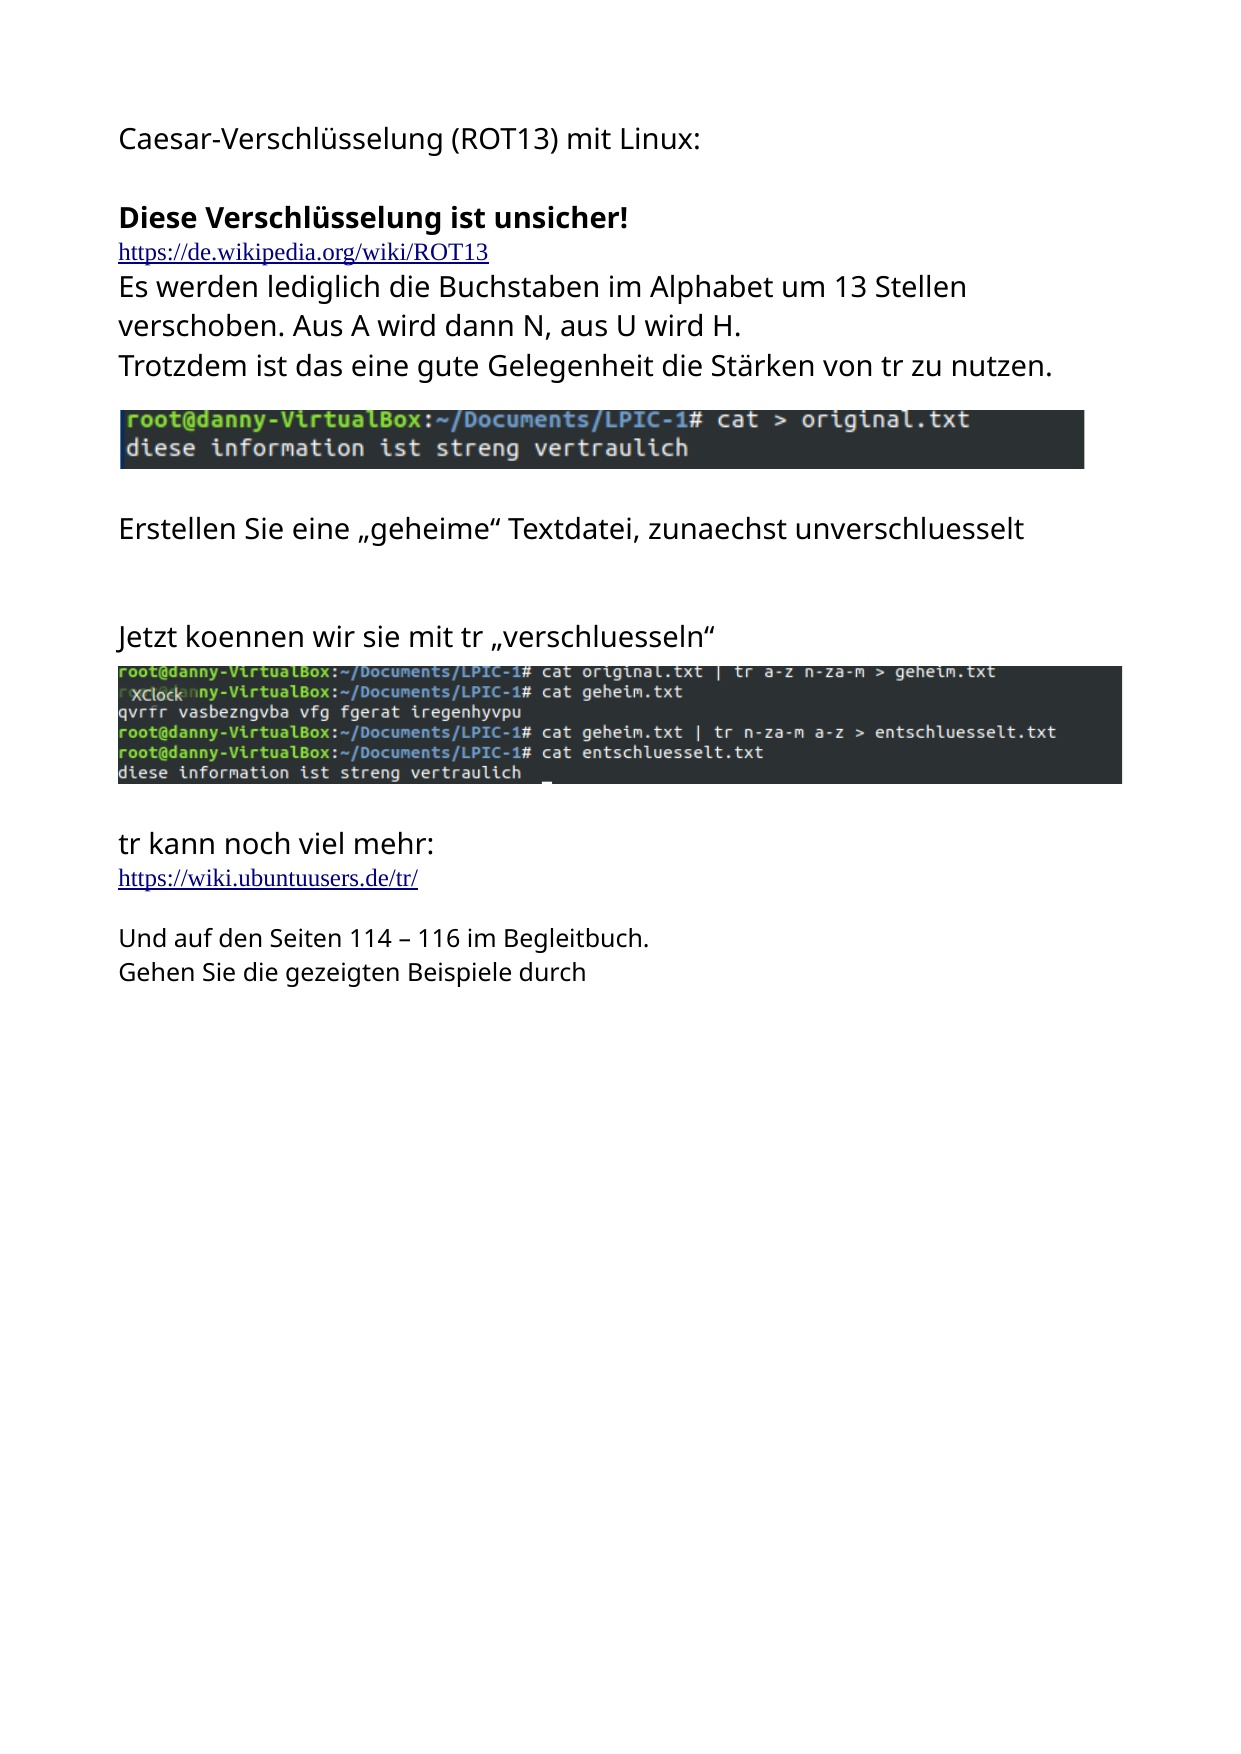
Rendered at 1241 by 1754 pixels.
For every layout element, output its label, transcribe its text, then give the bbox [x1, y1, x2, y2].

picture [118, 666, 1123, 784]
text tr kann noch viel mehr: https://wiki.ubuntuusers.de/tr/ Und auf den Seiten 114 – 116 im Begleitbuch. Gehen Sie die gezeigten Beispiele durch [118, 784, 1122, 989]
picture [120, 410, 1085, 469]
text Caesar-Verschlüsselung (ROT13) mit Linux: Diese Verschlüsselung ist unsicher! https://de.wikipedia.org/wiki/ROT13 Es werden lediglich die Buchstaben im Alphabet um 13 Stellen verschoben. Aus A wird dann N, aus U wird H. Trotzdem ist das eine gute Gelegenheit die Stärken von tr zu nutzen. Erstellen Sie eine „geheime“ Textdatei, zunaechst unverschluesselt [118, 118, 1122, 577]
text Jetzt koennen wir sie mit tr „verschluesseln“ [118, 577, 1122, 666]
